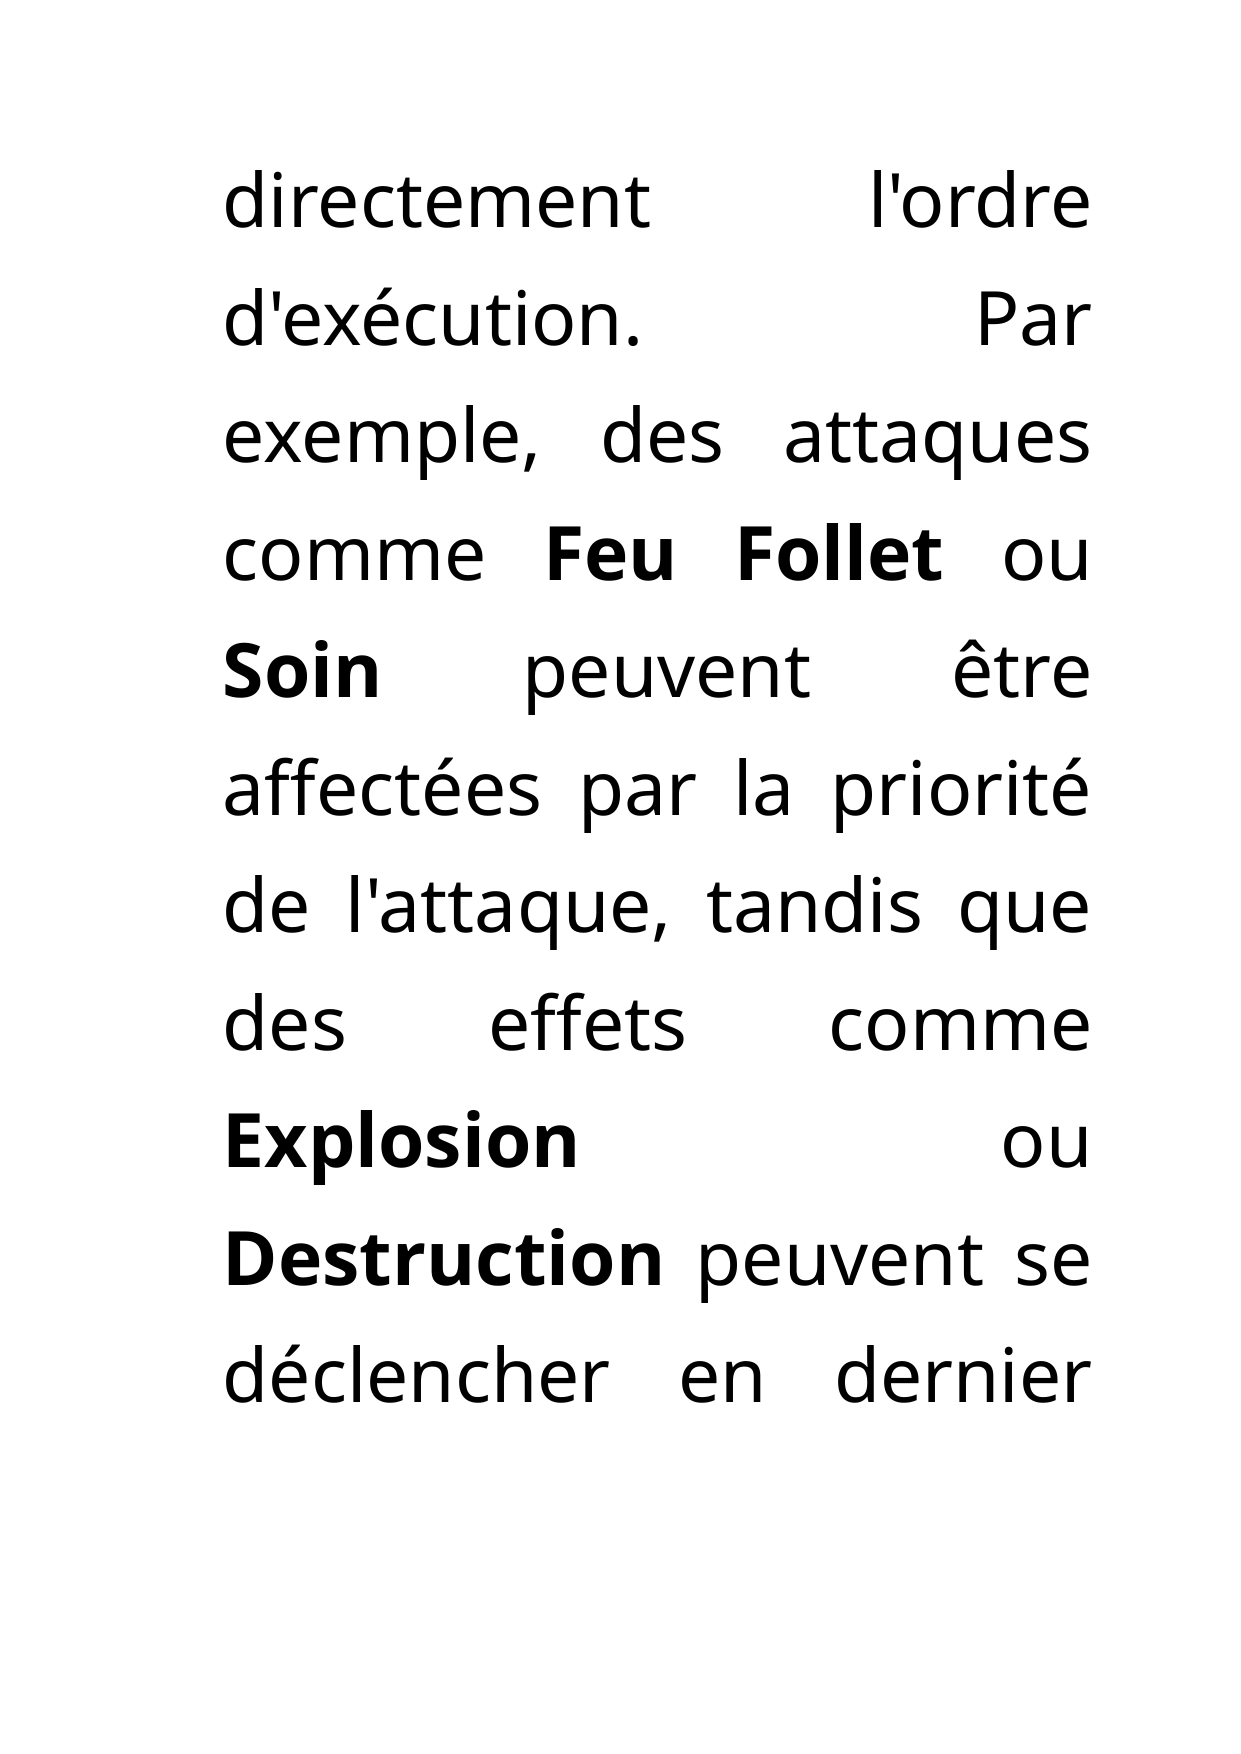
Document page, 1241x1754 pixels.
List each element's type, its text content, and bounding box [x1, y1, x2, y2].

list directement l'ordre d'exécution. Par exemple, des attaques comme Feu Follet ou Soin peuvent être affectées par la priorité de l'attaque, tandis que des effets comme Explosion ou Destruction peuvent se déclencher en dernier [185, 148, 1093, 1425]
